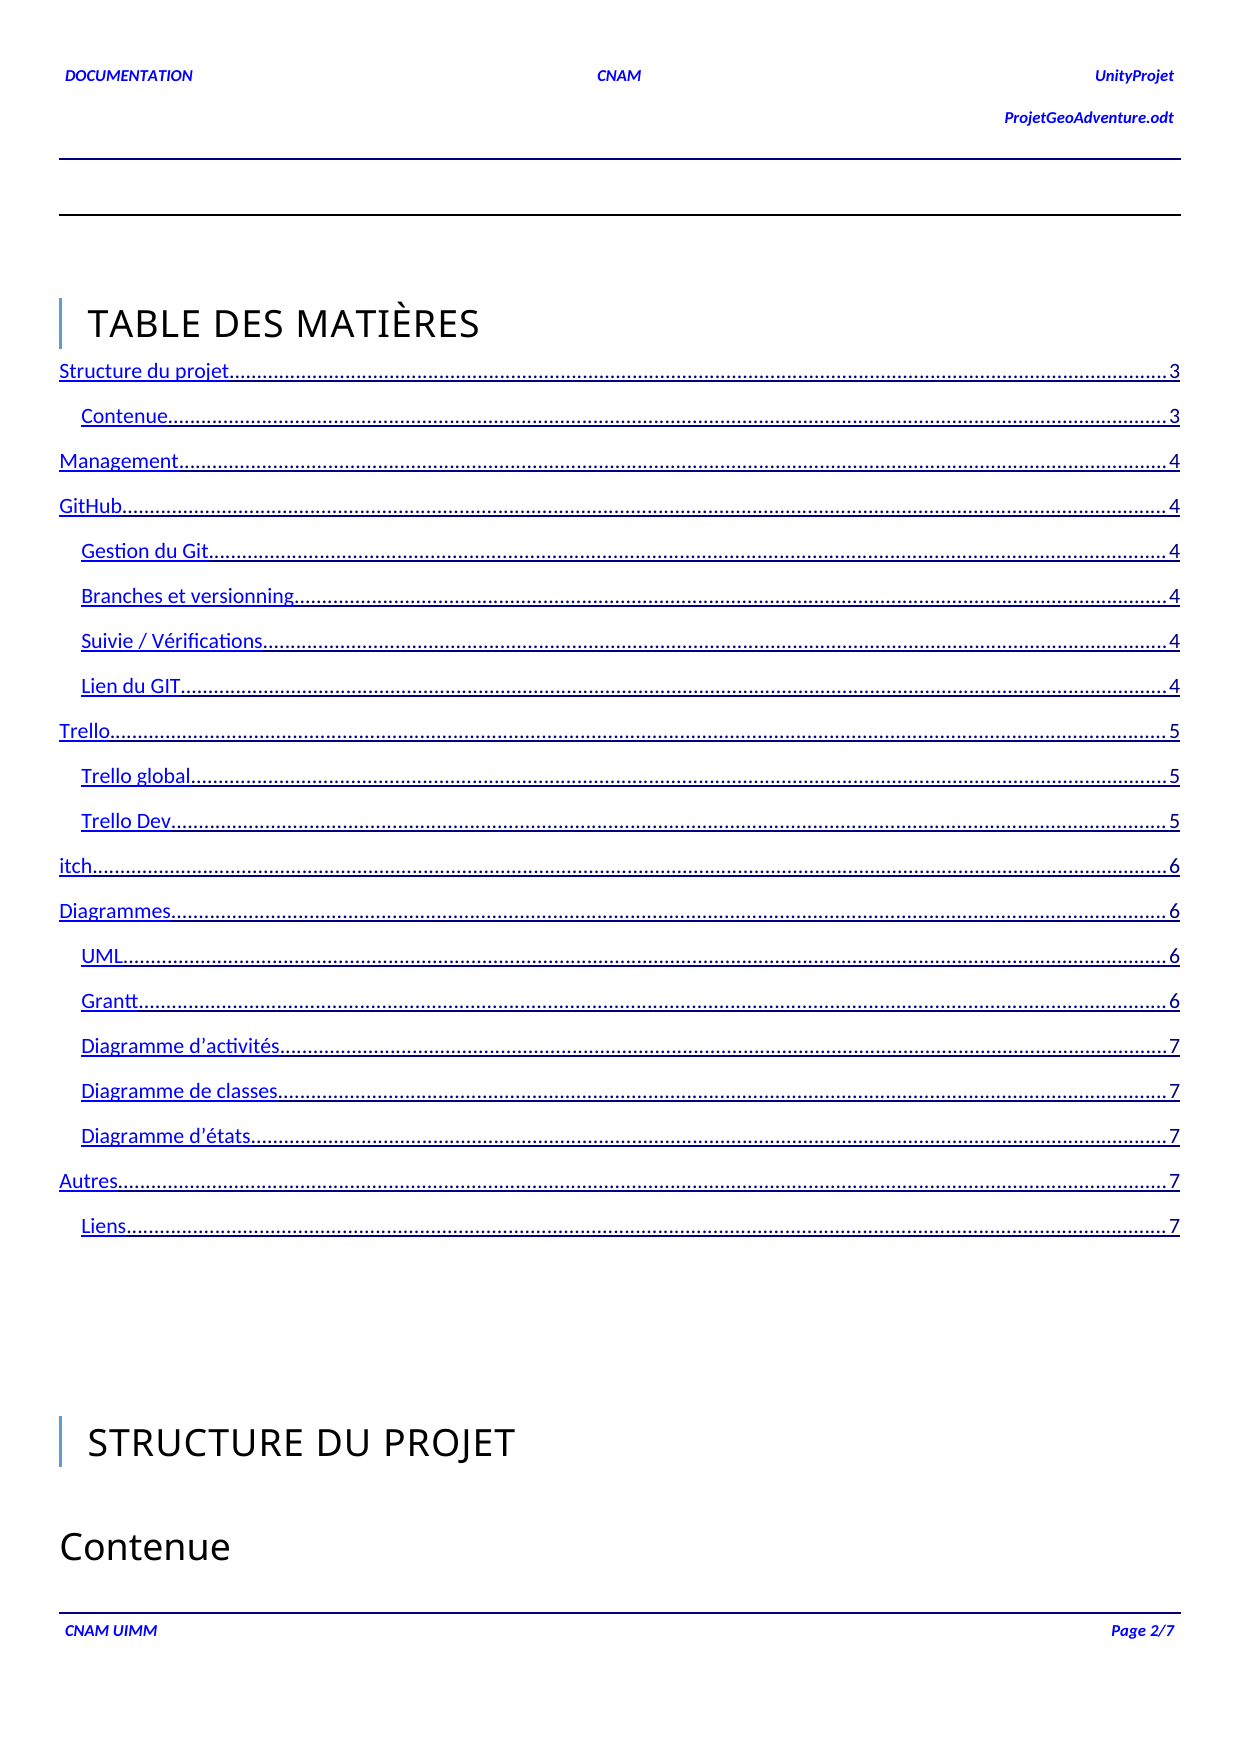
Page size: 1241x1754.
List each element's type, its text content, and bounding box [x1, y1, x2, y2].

text Lien du GIT 4 [81, 672, 1181, 699]
text Structure du projet 3 [59, 357, 1181, 384]
text Gestion du Git 4 [81, 537, 1181, 564]
text Trello Dev 5 [81, 807, 1181, 834]
text Management 4 [59, 447, 1181, 474]
subtitle Structure du projet [62, 1416, 1181, 1467]
text Grantt 6 [81, 987, 1181, 1014]
text Suivie / Vérifications 4 [81, 627, 1181, 654]
text itch 6 [59, 852, 1181, 879]
text Diagrammes 6 [59, 897, 1181, 924]
text UML 6 [81, 942, 1181, 969]
text Diagramme de classes 7 [81, 1077, 1181, 1104]
text Branches et versionning 4 [81, 582, 1181, 609]
text Contenue 3 [81, 402, 1181, 429]
text Autres 7 [59, 1167, 1181, 1194]
text Trello 5 [59, 717, 1181, 744]
text GitHub 4 [59, 492, 1181, 519]
text Table des matières [62, 298, 1181, 349]
subtitle Contenue [59, 1521, 1181, 1572]
text Liens 7 [81, 1212, 1181, 1239]
text Diagramme d’états 7 [81, 1122, 1181, 1149]
text Diagramme d’activités 7 [81, 1032, 1181, 1059]
text Trello global 5 [81, 762, 1181, 789]
